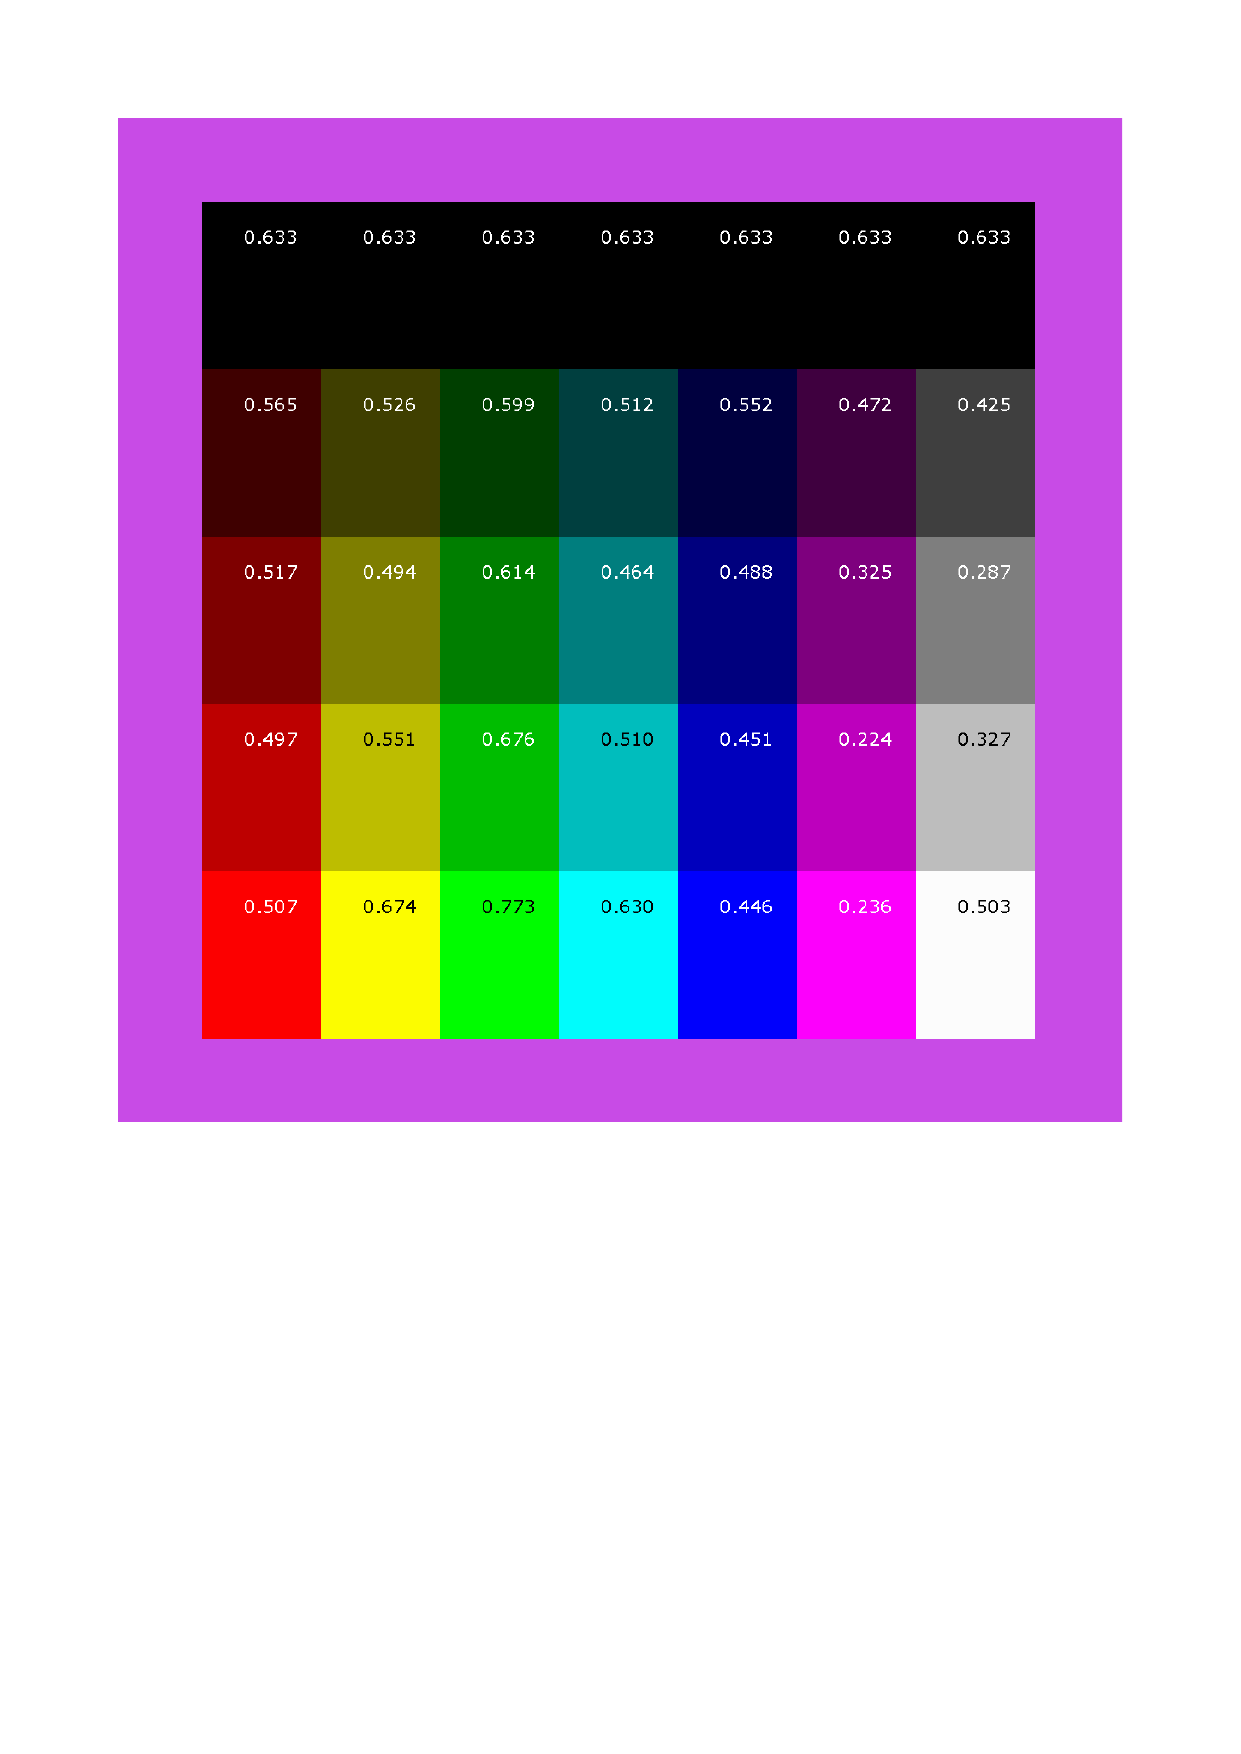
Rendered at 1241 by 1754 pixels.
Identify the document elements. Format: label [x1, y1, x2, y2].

picture [118, 118, 1123, 1122]
